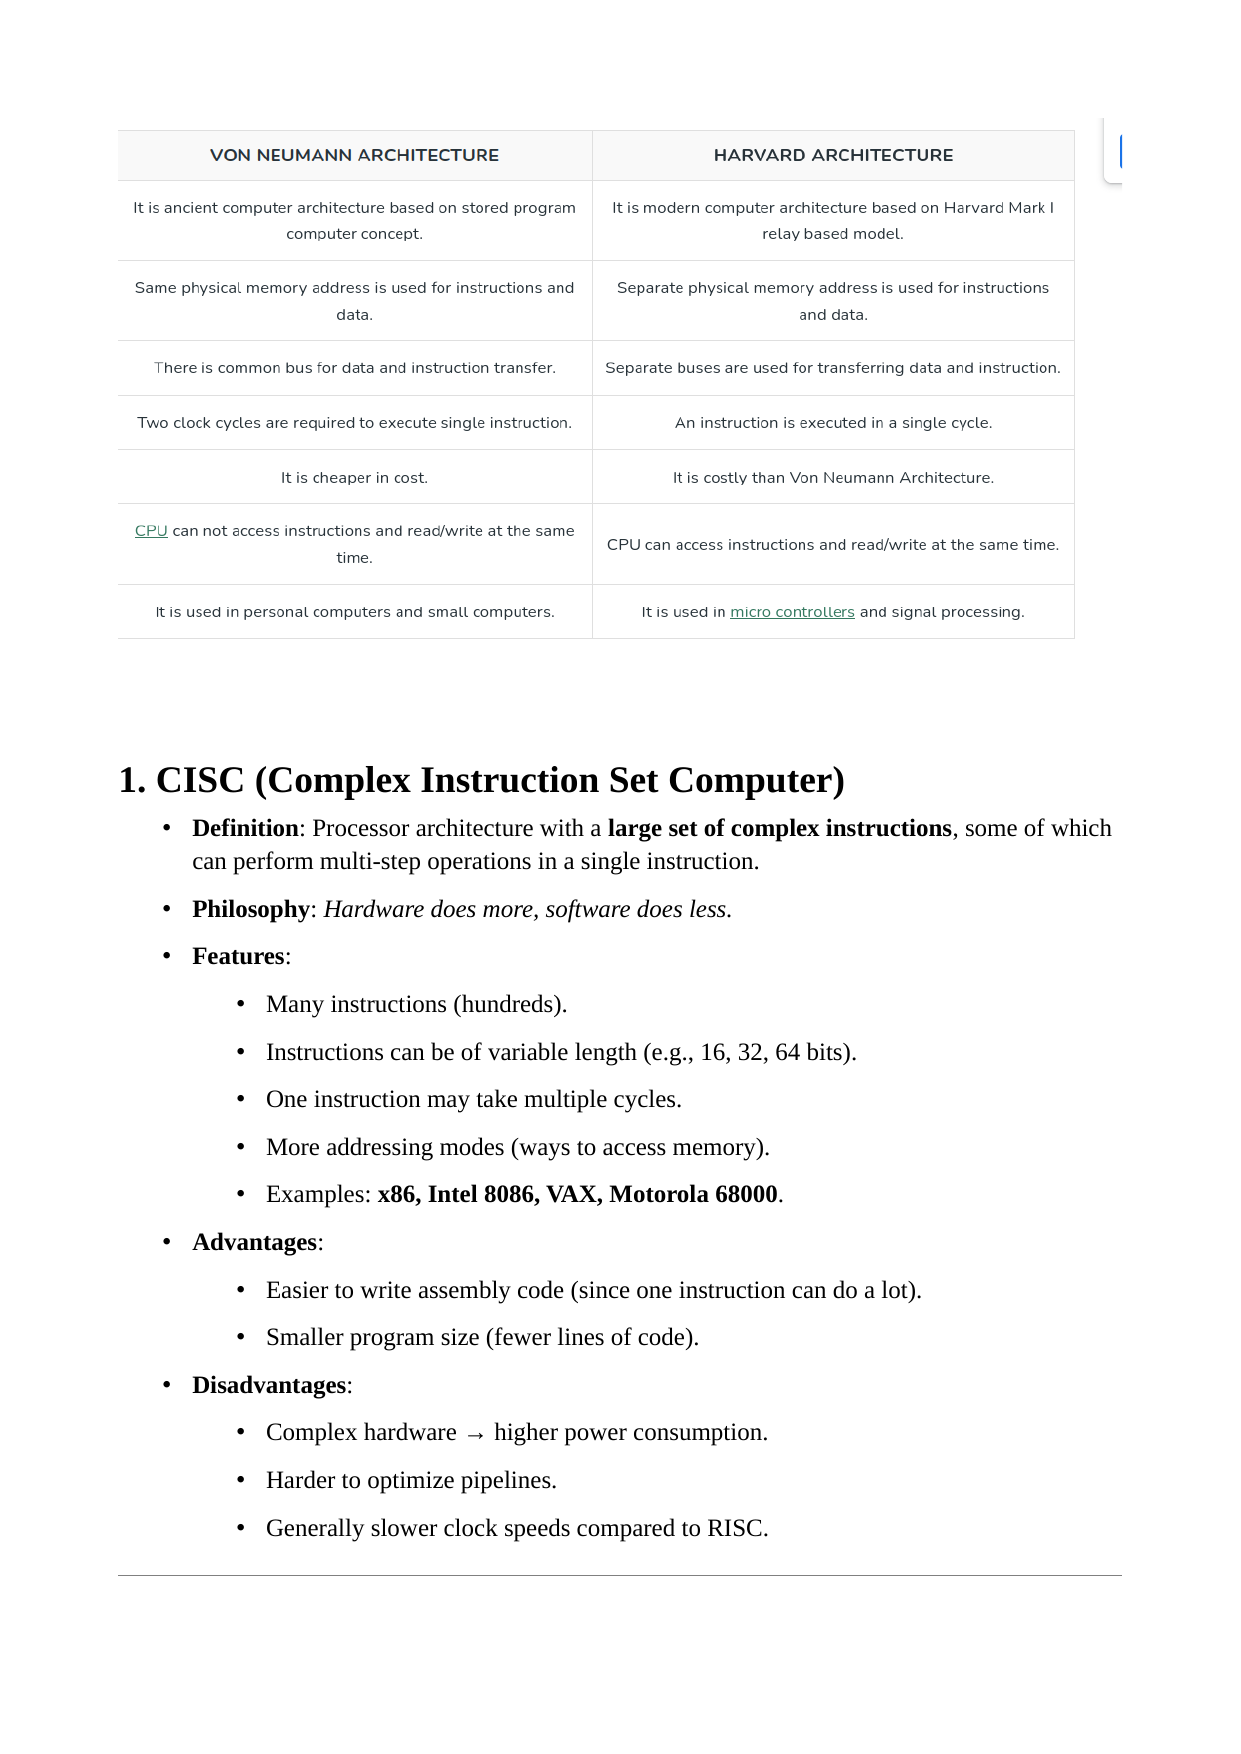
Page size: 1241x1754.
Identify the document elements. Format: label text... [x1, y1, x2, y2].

list Complex hardware → higher power consumption. [236, 1417, 1122, 1446]
list Advantages: [162, 1227, 1122, 1256]
list Smaller program size (fewer lines of code). [236, 1322, 1122, 1351]
list Harder to optimize pipelines. [236, 1465, 1122, 1494]
list Examples: x86, Intel 8086, VAX, Motorola 68000. [236, 1179, 1122, 1208]
list Philosophy: Hardware does more, software does less. [162, 894, 1122, 923]
list Many instructions (hundreds). [236, 989, 1122, 1018]
list Features: [162, 941, 1122, 970]
subtitle 1. CISC (Complex Instruction Set Computer) [118, 758, 1122, 801]
list Definition: Processor architecture with a large set of complex instructions, some of which can perform multi-step operations in a single instruction. [162, 813, 1122, 875]
list Easier to write assembly code (since one instruction can do a lot). [236, 1275, 1122, 1303]
list Disadvantages: [162, 1370, 1122, 1399]
list More addressing modes (ways to access memory). [236, 1132, 1122, 1161]
list One instruction may take multiple cycles. [236, 1084, 1122, 1113]
list Generally slower clock speeds compared to RISC. [236, 1513, 1122, 1541]
picture [118, 118, 1123, 648]
list Instructions can be of variable length (e.g., 16, 32, 64 bits). [236, 1037, 1122, 1065]
